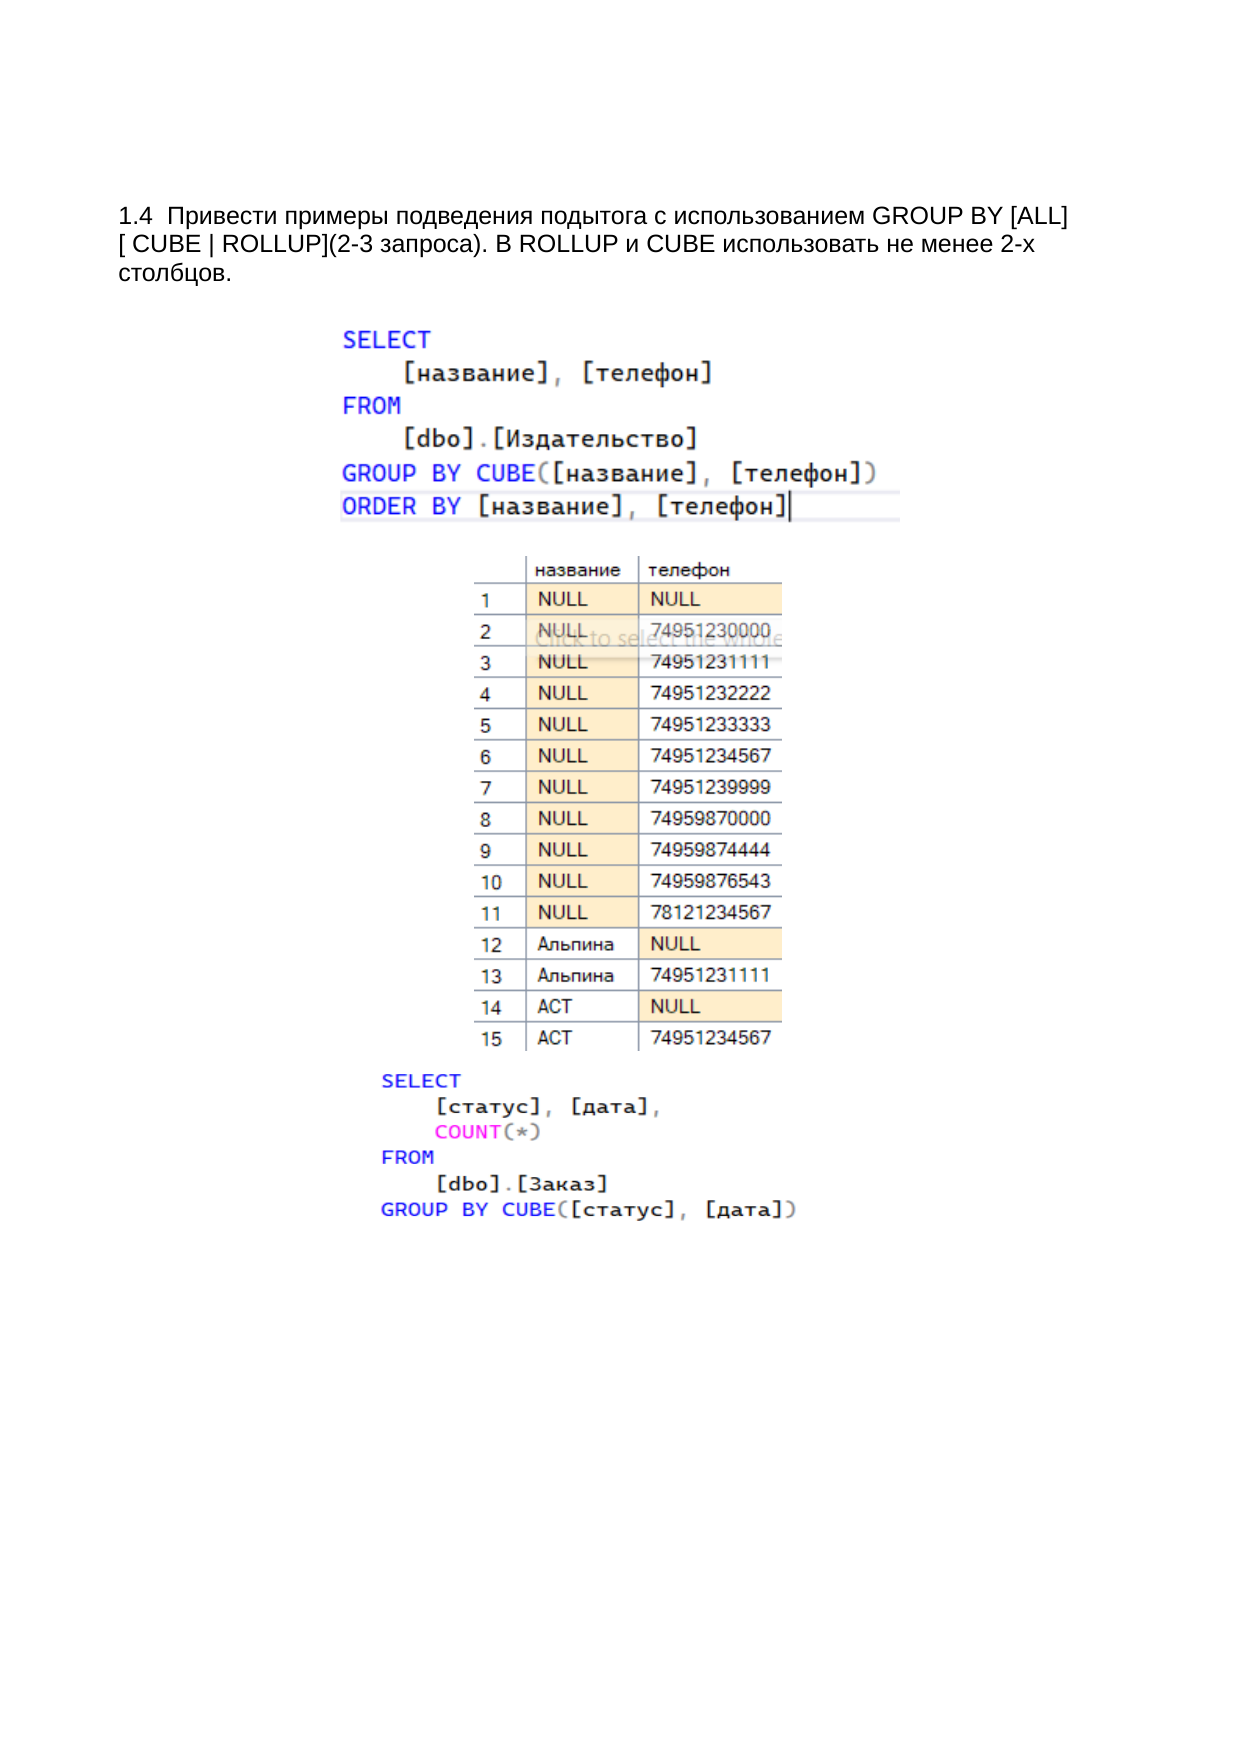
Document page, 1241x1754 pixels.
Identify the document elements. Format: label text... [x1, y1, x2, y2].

picture [379, 1068, 814, 1227]
text 1.4 Привести примеры подведения подытога с использованием GROUP BY [ALL] [ CUBE | ROLLUP](2-3 запроса). В ROLLUP и CUBE использовать не менее 2-х столбцов. [118, 201, 1122, 287]
picture [340, 328, 900, 524]
picture [474, 556, 782, 1051]
